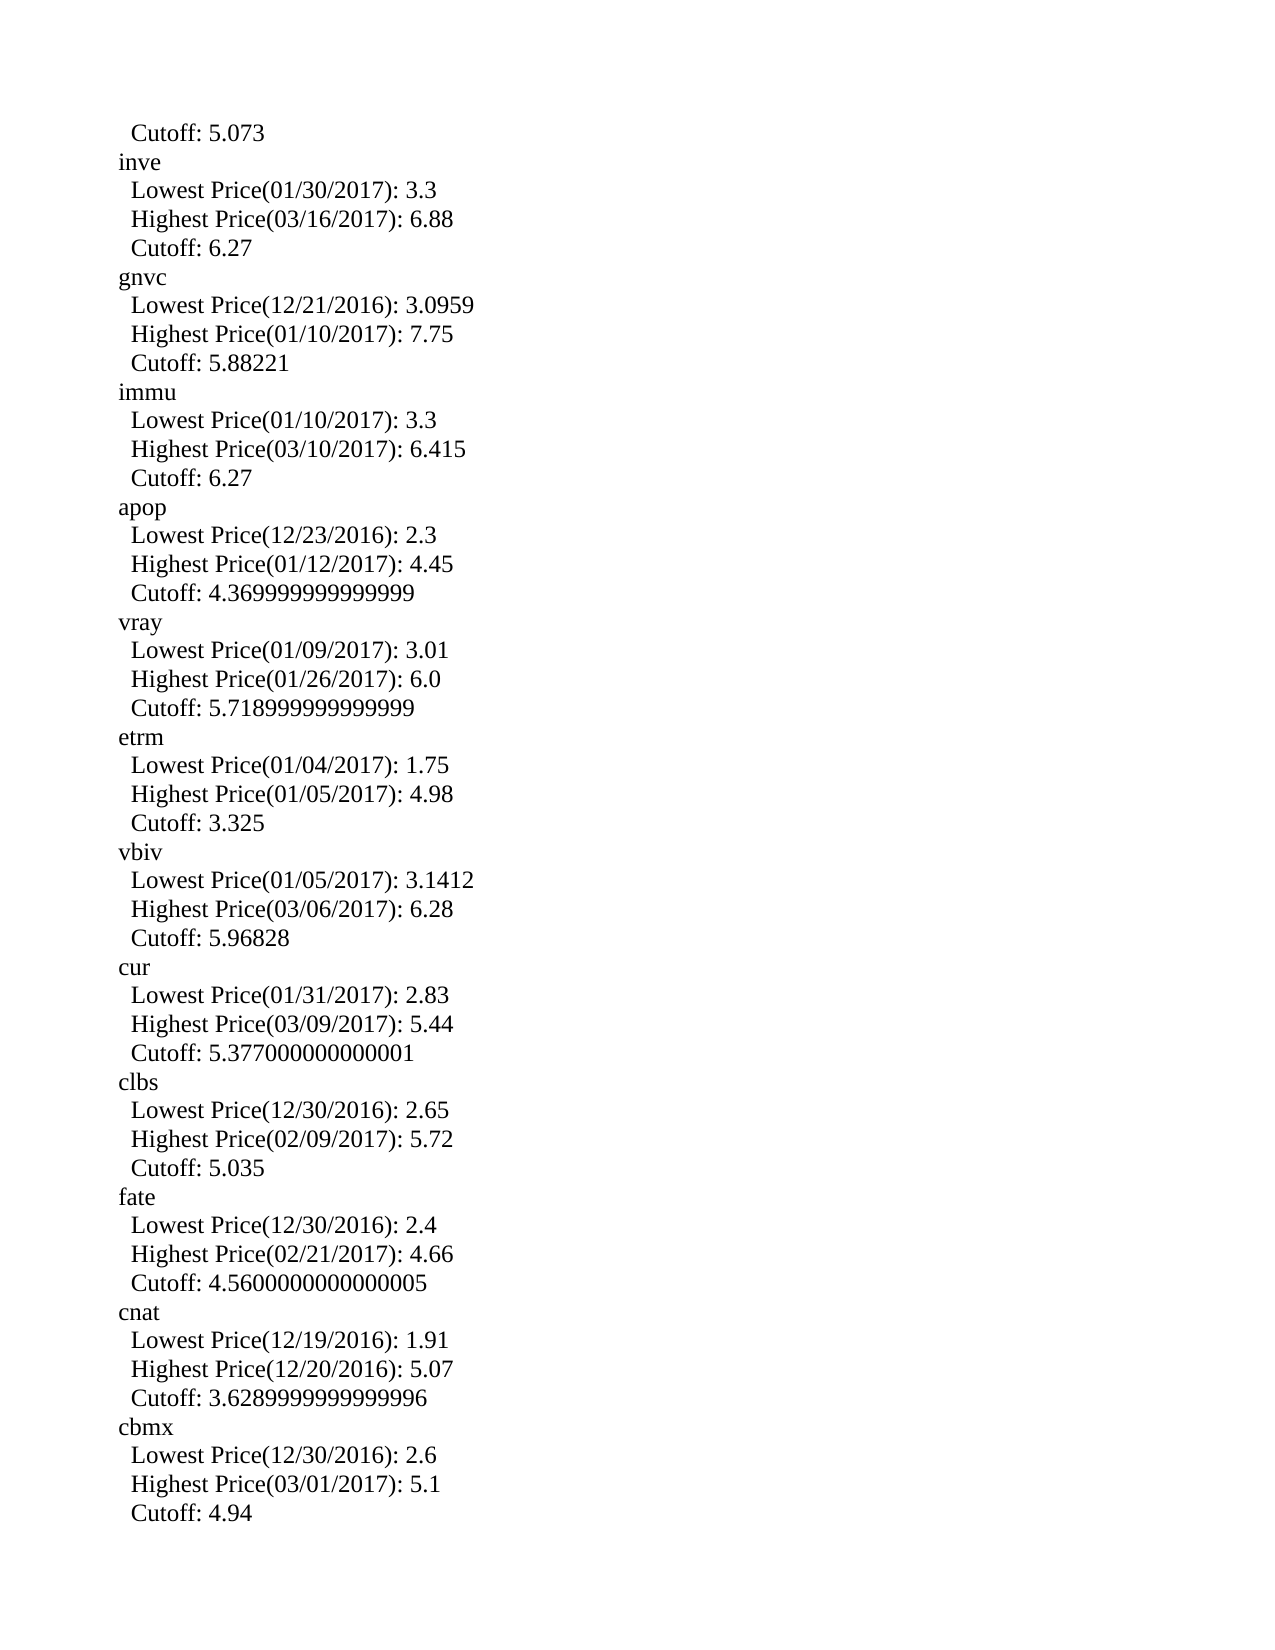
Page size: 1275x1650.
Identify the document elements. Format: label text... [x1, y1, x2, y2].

text Lowest Price(12/21/2016): 3.0959 [118, 291, 1157, 319]
text Cutoff: 5.073 [118, 118, 1157, 147]
text cnat [118, 1297, 1157, 1326]
text Cutoff: 5.377000000000001 [118, 1038, 1157, 1067]
text Lowest Price(01/05/2017): 3.1412 [118, 866, 1157, 894]
text clbs [118, 1067, 1157, 1096]
text Lowest Price(01/10/2017): 3.3 [118, 406, 1157, 434]
text gnvc [118, 262, 1157, 291]
text Cutoff: 6.27 [118, 463, 1157, 492]
text Cutoff: 5.88221 [118, 348, 1157, 377]
text Lowest Price(12/23/2016): 2.3 [118, 521, 1157, 549]
text Lowest Price(01/04/2017): 1.75 [118, 751, 1157, 779]
text Lowest Price(12/30/2016): 2.6 [118, 1441, 1157, 1469]
text Highest Price(03/16/2017): 6.88 [118, 204, 1157, 233]
text Cutoff: 6.27 [118, 233, 1157, 262]
text Highest Price(01/12/2017): 4.45 [118, 549, 1157, 578]
text fate [118, 1182, 1157, 1211]
text Lowest Price(01/30/2017): 3.3 [118, 176, 1157, 204]
text Highest Price(01/26/2017): 6.0 [118, 664, 1157, 693]
text Cutoff: 5.96828 [118, 923, 1157, 952]
text Highest Price(03/06/2017): 6.28 [118, 894, 1157, 923]
text Highest Price(01/10/2017): 7.75 [118, 319, 1157, 348]
text Highest Price(01/05/2017): 4.98 [118, 779, 1157, 808]
text Lowest Price(12/30/2016): 2.4 [118, 1211, 1157, 1239]
text Lowest Price(01/09/2017): 3.01 [118, 636, 1157, 664]
text Cutoff: 4.5600000000000005 [118, 1268, 1157, 1297]
text inve [118, 147, 1157, 176]
text Lowest Price(01/31/2017): 2.83 [118, 981, 1157, 1009]
text immu [118, 377, 1157, 406]
text Cutoff: 3.325 [118, 808, 1157, 837]
text Highest Price(03/09/2017): 5.44 [118, 1009, 1157, 1038]
text Highest Price(03/10/2017): 6.415 [118, 434, 1157, 463]
text Highest Price(12/20/2016): 5.07 [118, 1354, 1157, 1383]
text cbmx [118, 1412, 1157, 1441]
text Lowest Price(12/30/2016): 2.65 [118, 1096, 1157, 1124]
text vbiv [118, 837, 1157, 866]
text etrm [118, 722, 1157, 751]
text Cutoff: 3.6289999999999996 [118, 1383, 1157, 1412]
text Lowest Price(12/19/2016): 1.91 [118, 1326, 1157, 1354]
text Highest Price(03/01/2017): 5.1 [118, 1469, 1157, 1498]
text Cutoff: 4.94 [118, 1498, 1157, 1527]
text cur [118, 952, 1157, 981]
text Highest Price(02/21/2017): 4.66 [118, 1239, 1157, 1268]
text Cutoff: 5.035 [118, 1153, 1157, 1182]
text apop [118, 492, 1157, 521]
text Cutoff: 5.718999999999999 [118, 693, 1157, 722]
text Cutoff: 4.369999999999999 [118, 578, 1157, 607]
text vray [118, 607, 1157, 636]
text Highest Price(02/09/2017): 5.72 [118, 1124, 1157, 1153]
